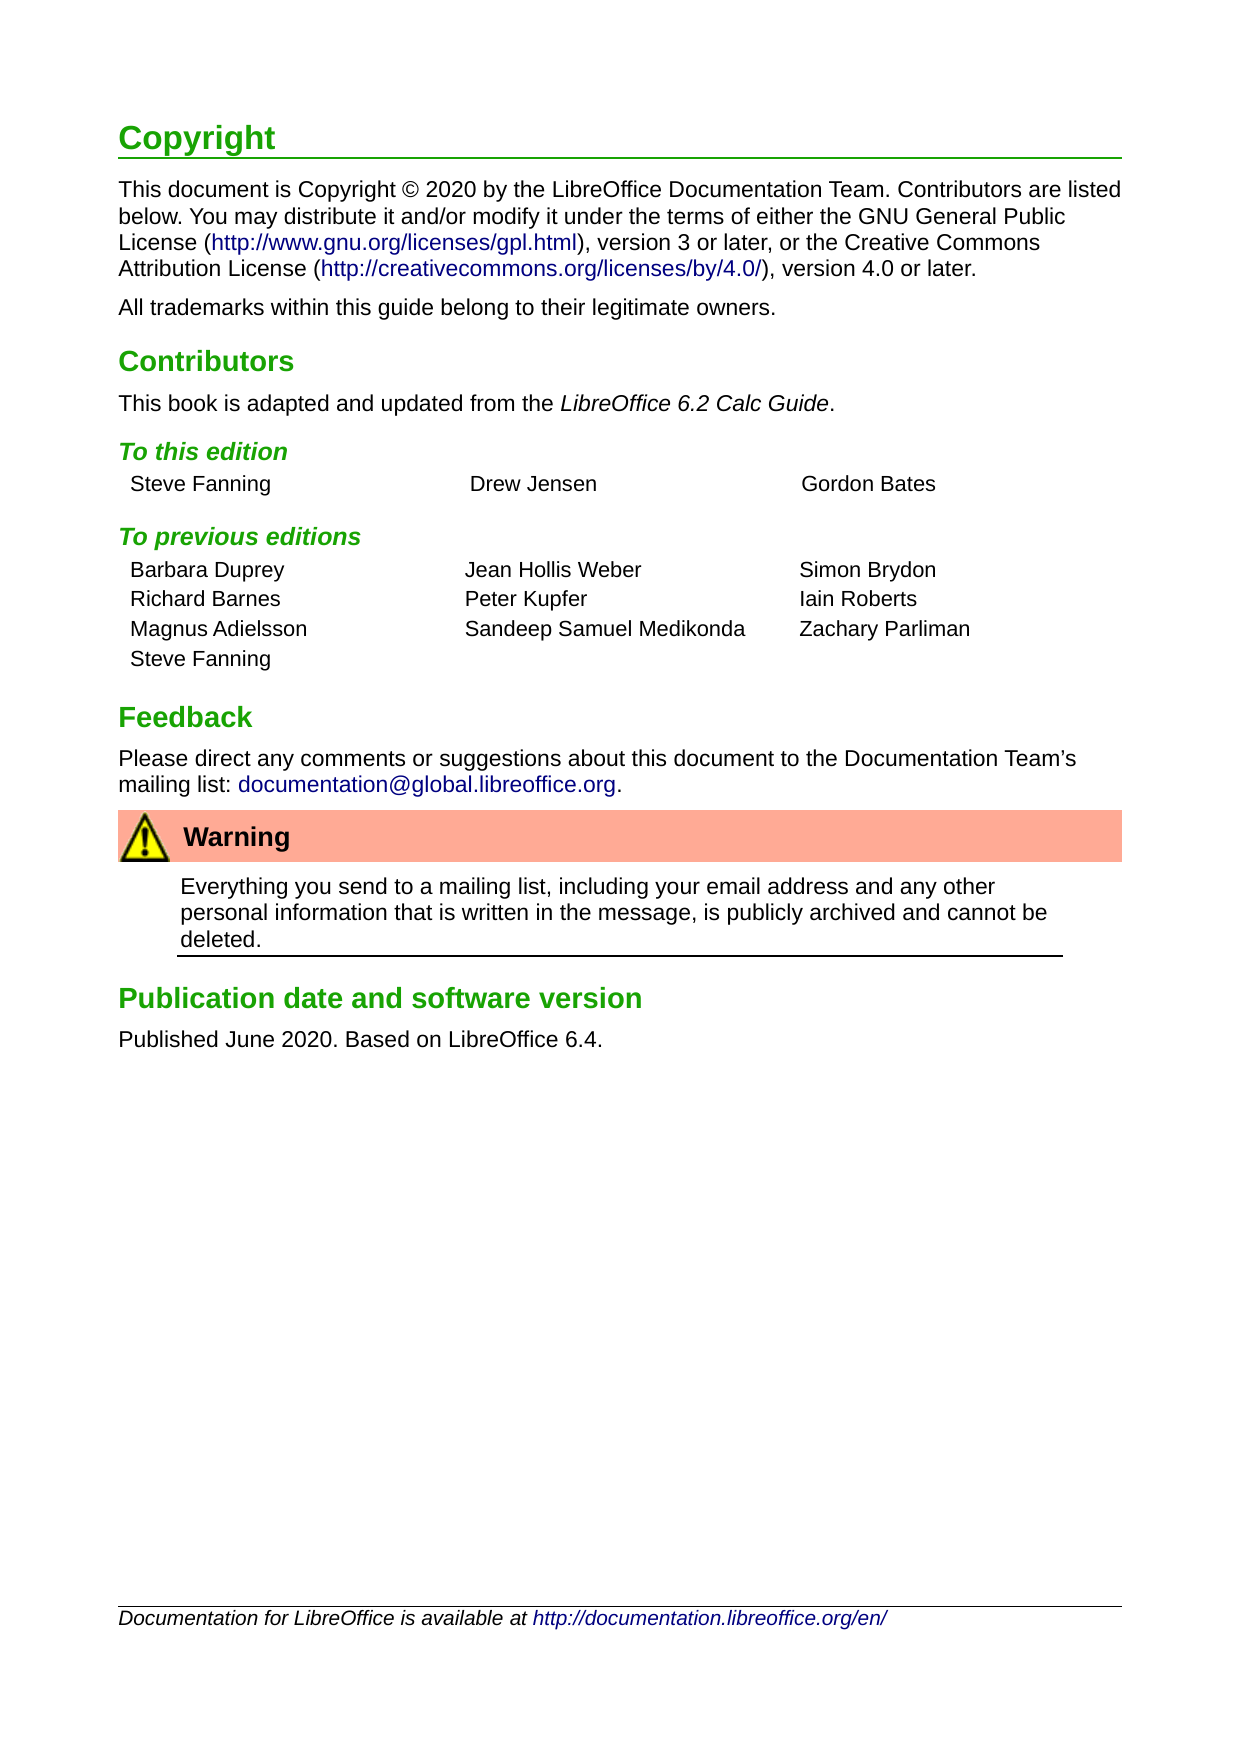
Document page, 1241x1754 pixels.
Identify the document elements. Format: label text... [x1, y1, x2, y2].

table_cell Zachary Parliman [788, 616, 1122, 646]
subtitle Publication date and software version [118, 981, 1122, 1014]
subtitle Feedback [118, 700, 1122, 733]
table_header Barbara Duprey [118, 556, 453, 586]
table_header Jean Hollis Weber [453, 556, 787, 586]
table_cell Magnus Adielsson [118, 616, 453, 646]
subtitle To this edition [118, 437, 1122, 465]
table_cell Peter Kupfer [453, 586, 787, 616]
subtitle To previous editions [118, 522, 1122, 551]
table_cell Richard Barnes [118, 586, 453, 616]
table_header Steve Fanning [118, 471, 458, 501]
table_header Simon Brydon [788, 556, 1122, 586]
subtitle Copyright [118, 118, 1122, 157]
picture [119, 811, 170, 862]
table_header Drew Jensen [458, 471, 789, 501]
table_cell [453, 646, 787, 676]
table_cell [788, 646, 1122, 676]
table_header Gordon Bates [789, 471, 1122, 501]
text Everything you send to a mailing list, including your email address and any other personal information that is written in the message, is publicly archived and cannot be deleted. [177, 870, 1063, 955]
subtitle Contributors [118, 344, 1122, 378]
text This document is Copyright © 2020 by the LibreOffice Documentation Team. Contributors are listed below. You may distribute it and/or modify it under the terms of either the GNU General Public License (http://www.gnu.org/licenses/gpl.html), version 3 or later, or the Creative Commons Attribution License (http://creativecommons.org/licenses/by/4.0/), version 4.0 or later. [118, 176, 1122, 282]
table_cell Steve Fanning [118, 646, 453, 676]
text This book is adapted and updated from the LibreOffice 6.2 Calc Guide. [118, 389, 1122, 416]
text Published June 2020. Based on LibreOffice 6.4. [118, 1026, 1122, 1052]
text All trademarks within this guide belong to their legitimate owners. [118, 294, 1122, 321]
text Please direct any comments or suggestions about this document to the Documentation Team’s mailing list: documentation@global.libreoffice.org. [118, 745, 1122, 798]
table_cell Iain Roberts [788, 586, 1122, 616]
subtitle Warning [118, 810, 1122, 862]
table_cell Sandeep Samuel Medikonda [453, 616, 787, 646]
